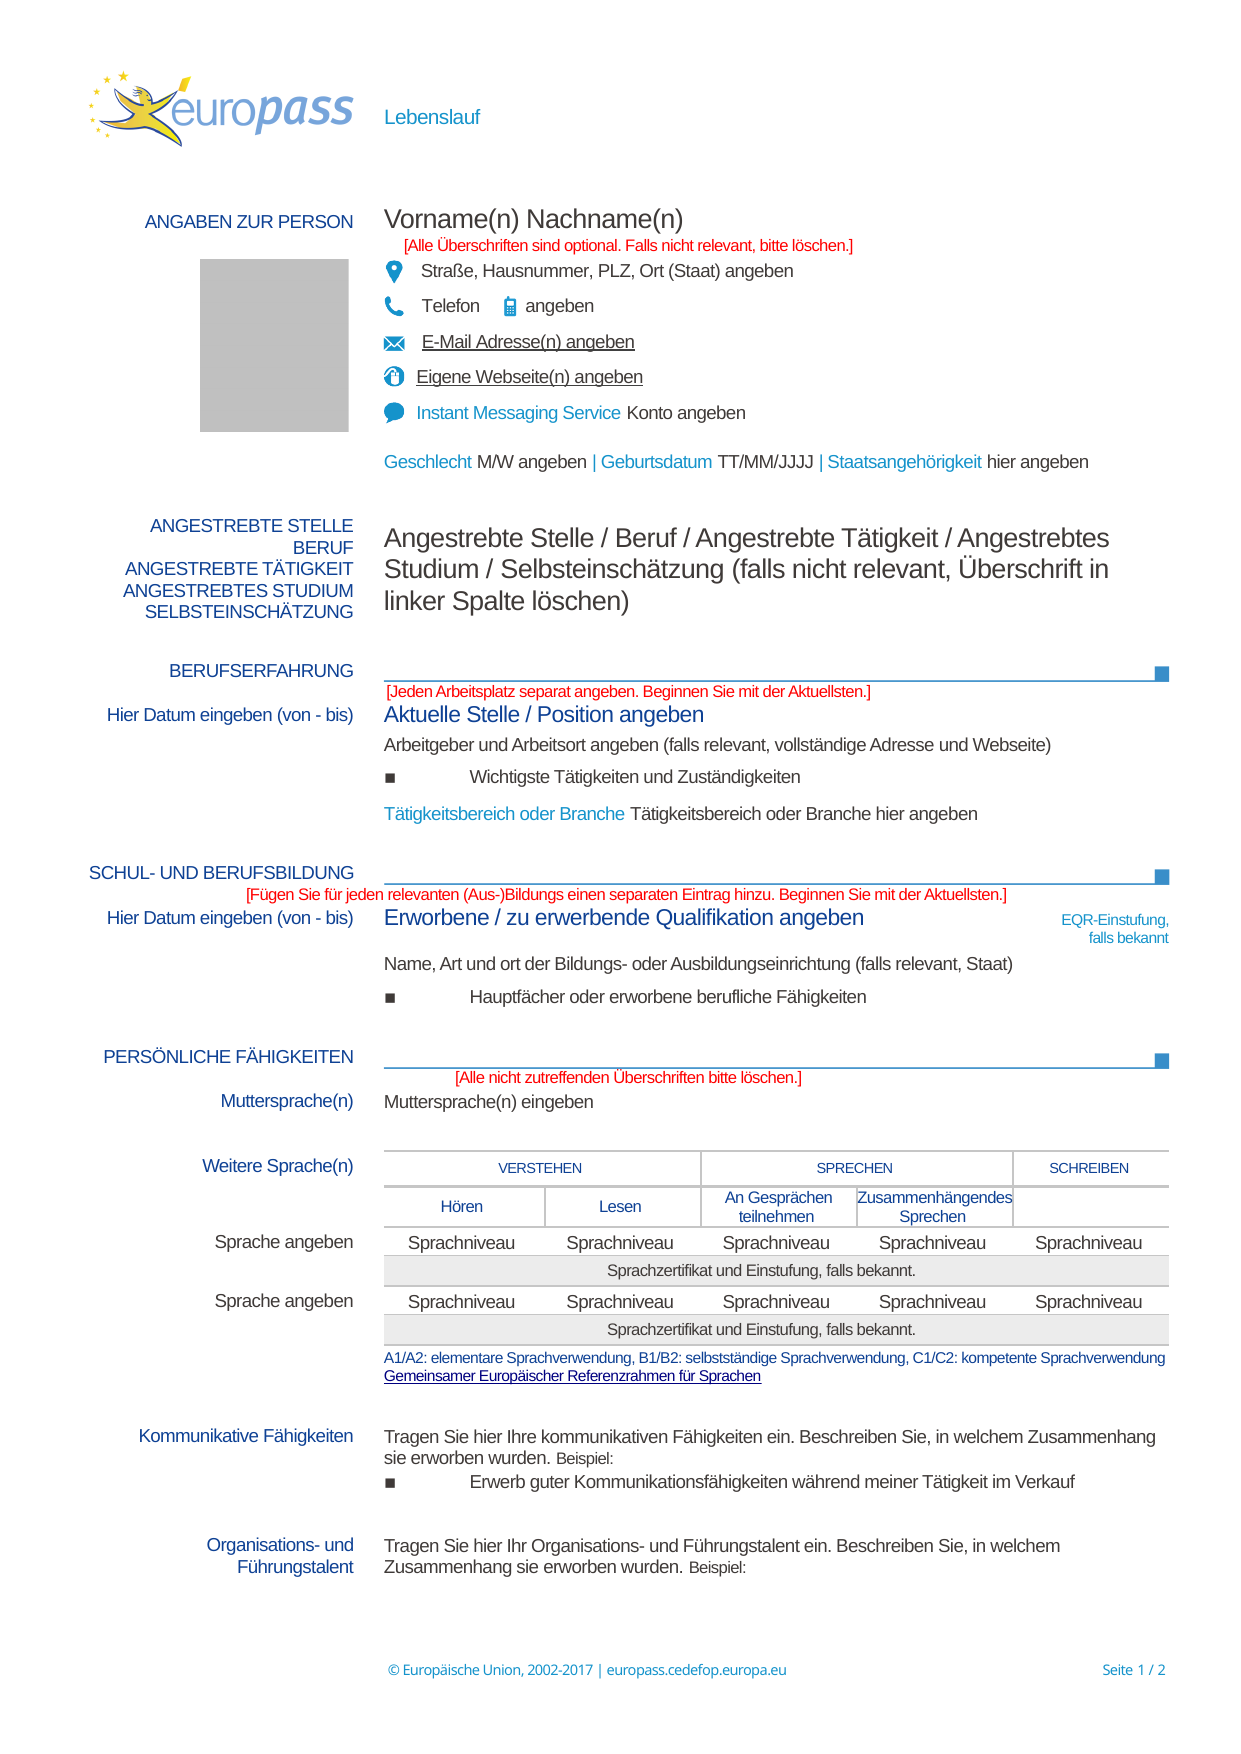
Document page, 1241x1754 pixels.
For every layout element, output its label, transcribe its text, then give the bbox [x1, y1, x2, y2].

table_cell SCHREIBEN [1014, 1152, 1169, 1185]
table_header EQR-Einstufung, falls bekannt [1034, 904, 1169, 947]
table_header PERSÖNLICHE FÄHIGKEITEN [89, 1045, 384, 1068]
table_cell Telefon angeben [384, 295, 1169, 331]
table_header ANGABEN ZUR PERSON [89, 201, 384, 236]
picture [383, 666, 1170, 682]
table_cell [384, 284, 1169, 295]
table_cell Sprachniveau [701, 1228, 857, 1255]
table_cell Sprachniveau [384, 1228, 544, 1255]
picture [383, 295, 405, 317]
table_cell Lesen [546, 1188, 700, 1226]
table_cell [1014, 1188, 1169, 1226]
table_header Muttersprache(n) eingeben [384, 1088, 1169, 1114]
table_cell SPRECHEN [702, 1152, 1012, 1185]
table_cell Sprachzertifikat und Einstufung, falls bekannt. [384, 1315, 1169, 1344]
table_cell Sprachniveau [545, 1287, 701, 1314]
table_cell Straße, Hausnummer, PLZ, Ort (Staat) angeben [405, 260, 1169, 283]
table_cell Sprache angeben [89, 1285, 384, 1314]
table_cell Instant Messaging Service Konto angeben [384, 401, 1169, 437]
table_header Erworbene / zu erwerbende Qualifikation angeben [384, 904, 1033, 947]
table_cell Hauptfächer oder erworbene berufliche Fähigkeiten [384, 983, 1169, 1008]
table_cell Hören [384, 1188, 544, 1226]
table_header BERUFSERFAHRUNG [89, 660, 384, 681]
table_cell Eigene Webseite(n) angeben [384, 366, 1169, 401]
picture [200, 259, 349, 432]
picture [383, 401, 405, 424]
table_header [384, 862, 1169, 869]
text [Fügen Sie für jeden relevanten (Aus-)Bildungs einen separaten Eintrag hinzu. Beginnen Sie mit der Aktuellsten.] [88, 884, 1169, 903]
table_cell Wichtigste Tätigkeiten und Zuständigkeiten [384, 764, 1169, 789]
table_cell Sprachniveau [384, 1287, 544, 1314]
table_cell Sprachniveau [857, 1228, 1013, 1255]
table_cell Tätigkeitsbereich oder Branche Tätigkeitsbereich oder Branche hier angeben [384, 789, 1169, 825]
table_cell [Alle Überschriften sind optional. Falls nicht relevant, bitte löschen.] [89, 236, 1169, 260]
table_cell VERSTEHEN [384, 1152, 700, 1185]
table_cell Geschlecht M/W angeben | Geburtsdatum TT/MM/JJJJ | Staatsangehörigkeit hier angeben [384, 437, 1169, 478]
table_cell Name, Art und ort der Bildungs- oder Ausbildungseinrichtung (falls relevant, Staat) [384, 947, 1169, 983]
table_cell Sprachniveau [1013, 1228, 1169, 1255]
table_header Vorname(n) Nachname(n) [384, 201, 1169, 236]
table_header Tragen Sie hier Ihre kommunikativen Fähigkeiten ein. Beschreiben Sie, in welchem Zusammenhang sie erworben wurden. Beispiel: Erwerb guter Kommunikationsfähigkeiten während meiner Tätigkeit im Verkauf [384, 1423, 1169, 1494]
table_cell Sprachzertifikat und Einstufung, falls bekannt. [384, 1256, 1169, 1285]
table_cell Sprache angeben [89, 1226, 384, 1255]
picture [88, 70, 354, 147]
table_cell [89, 1255, 384, 1285]
picture [383, 1053, 1170, 1069]
table_cell [89, 1314, 384, 1344]
table_cell An Gesprächen teilnehmen [702, 1188, 856, 1226]
table_cell Sprachniveau [701, 1287, 857, 1314]
table_cell Sprachniveau [1013, 1287, 1169, 1314]
table_cell Sprachniveau [545, 1228, 701, 1255]
table_header Hier Datum eingeben (von - bis) [89, 904, 384, 1008]
table_cell [89, 1344, 384, 1385]
table_cell [384, 1115, 1169, 1150]
table_cell A1/A2: elementare Sprachverwendung, B1/B2: selbstständige Sprachverwendung, C1/C2: kompetente Sprachverwendung Gemeinsamer Europäischer Referenzrahmen für Sprachen [384, 1346, 1169, 1385]
table_header Organisations- und Führungstalent [89, 1532, 384, 1578]
table_cell Arbeitgeber und Arbeitsort angeben (falls relevant, vollständige Adresse und Webseite) [384, 728, 1169, 764]
picture [383, 259, 405, 284]
table_header Aktuelle Stelle / Position angeben [384, 701, 1169, 727]
table_header Tragen Sie hier Ihr Organisations- und Führungstalent ein. Beschreiben Sie, in welchem Zusammenhang sie erworben wurden. Beispiel: Führungsaufgaben (gegenwärtig Verantwortung für ein 10-köpfiges Team) [384, 1532, 1169, 1578]
table_cell E-Mail Adresse(n) angeben [384, 331, 1169, 366]
picture [383, 330, 405, 355]
table_header [384, 660, 1169, 666]
picture [383, 366, 405, 387]
table_cell Weitere Sprache(n) [89, 1150, 384, 1226]
table_cell [89, 1115, 384, 1150]
table_header Muttersprache(n) [89, 1088, 384, 1114]
text [Alle nicht zutreffenden Überschriften bitte löschen.] [88, 1068, 1169, 1087]
table_cell Sprachniveau [857, 1287, 1013, 1314]
picture [499, 295, 520, 317]
picture [384, 869, 1170, 885]
table_header [384, 1045, 1169, 1053]
table_header ANGESTREBTE STELLE BERUF ANGESTREBTE TÄTIGKEIT ANGESTREBTES STUDIUM Selbsteinschätzung [89, 515, 384, 623]
table_header Angestrebte Stelle / Beruf / Angestrebte Tätigkeit / Angestrebtes Studium / Selbsteinschätzung (falls nicht relevant, Überschrift in linker Spalte löschen) [384, 515, 1169, 623]
table_cell Zusammenhängendes Sprechen [858, 1188, 1012, 1226]
table_header Kommunikative Fähigkeiten [89, 1423, 384, 1494]
table_header Hier Datum eingeben (von - bis) [89, 701, 384, 825]
table_cell [89, 260, 384, 478]
table_header SCHUL- UND BERUFSBILDUNG [89, 862, 384, 884]
text [Jeden Arbeitsplatz separat angeben. Beginnen Sie mit der Aktuellsten.] [88, 681, 1169, 701]
